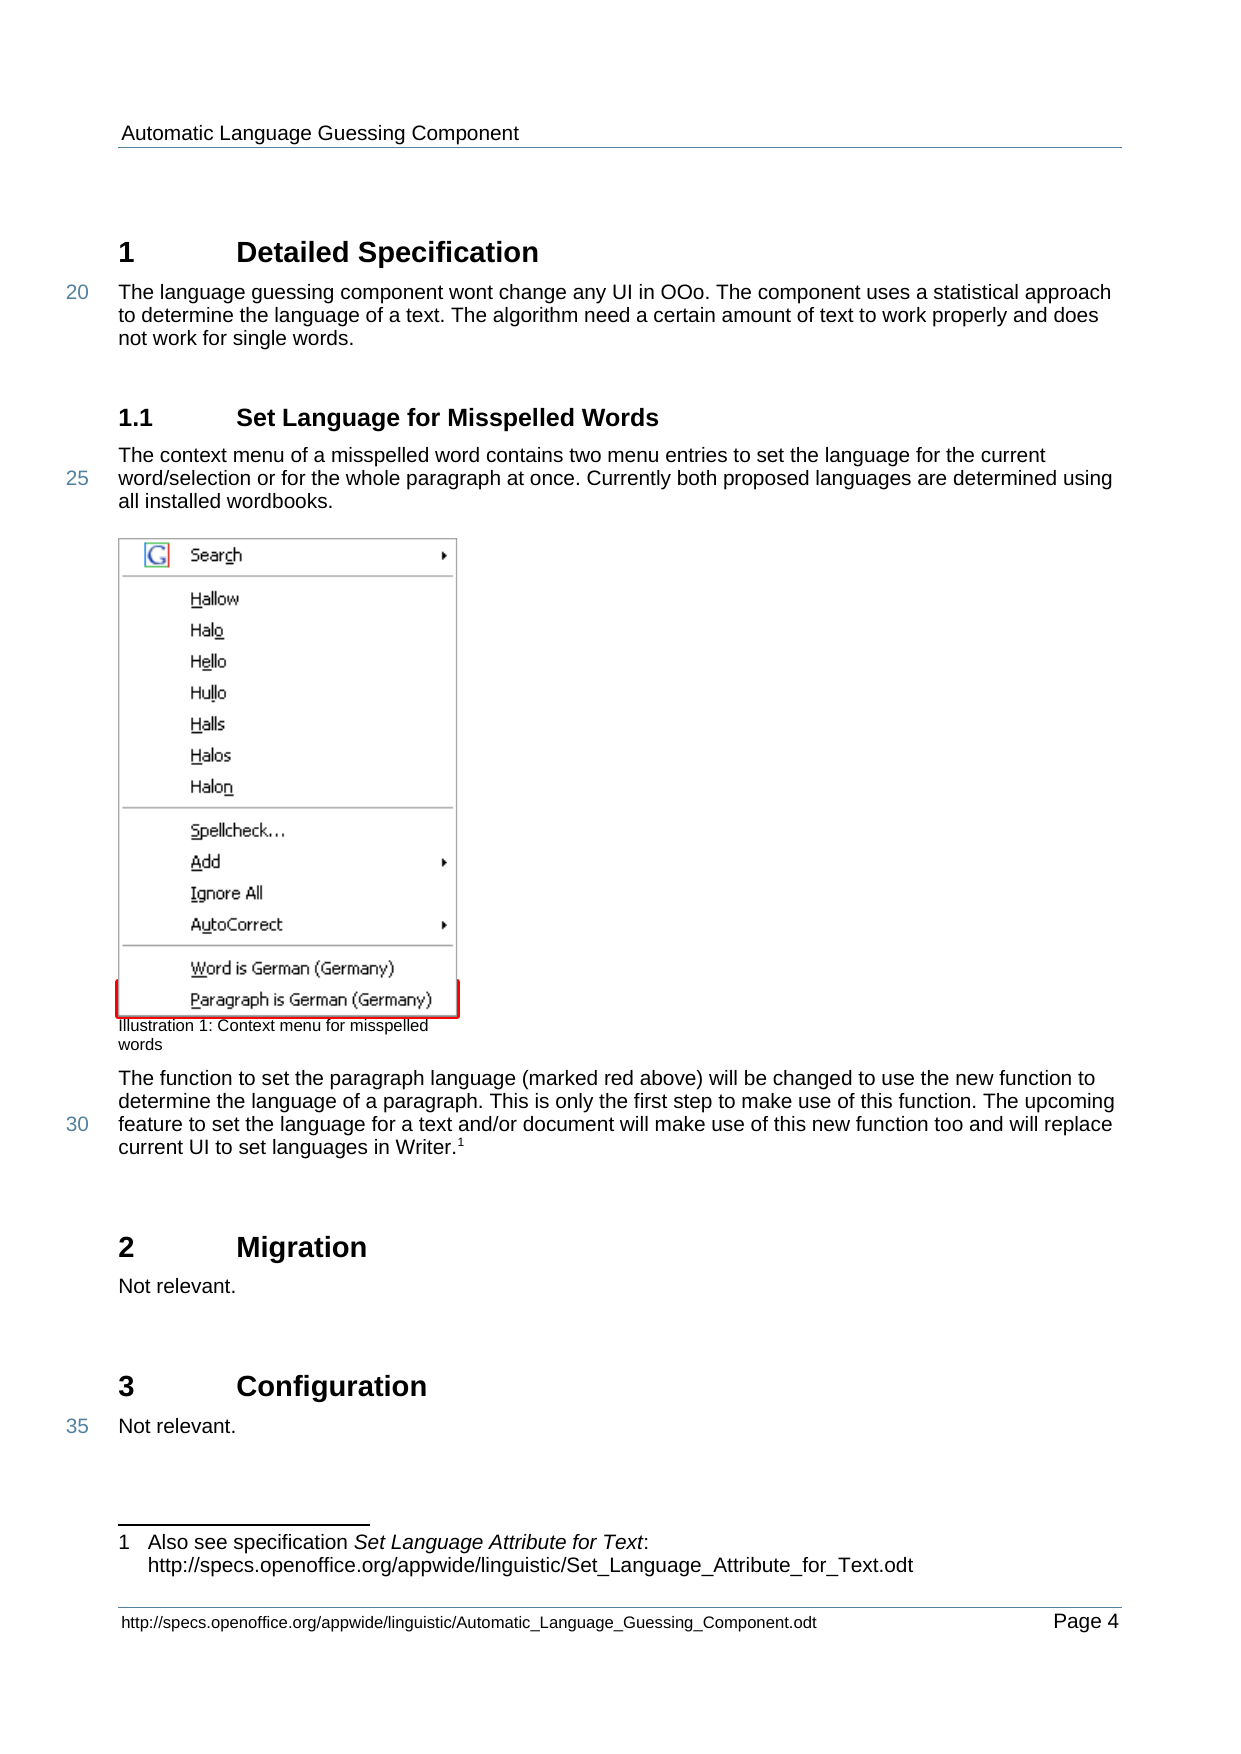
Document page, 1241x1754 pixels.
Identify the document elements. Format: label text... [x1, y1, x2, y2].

picture [118, 538, 458, 1017]
subtitle Configuration [118, 1370, 1122, 1402]
subtitle Migration [118, 1231, 1122, 1263]
text Not relevant. [118, 1275, 1122, 1298]
text The context menu of a misspelled word contains two menu entries to set the language for the current word/selection or for the whole paragraph at once. Currently both proposed languages are determined using all installed wordbooks. [118, 443, 1122, 513]
subtitle Detailed Specification [118, 236, 1122, 268]
text The language guessing component wont change any UI in OOo. The component uses a statistical approach to determine the language of a text. The algorithm need a certain amount of text to work properly and does not work for single words. [118, 280, 1122, 350]
text Also see specification Set Language Attribute for Text: http://specs.openoffice.org/appwide/linguistic/Set_Language_Attribute_for_Text.odt [118, 1531, 1122, 1577]
text Not relevant. [118, 1414, 1122, 1437]
text Illustration 1: Context menu for misspelled words [118, 1019, 457, 1054]
subtitle Set Language for Misspelled Words [118, 404, 1122, 432]
text The function to set the paragraph language (marked red above) will be changed to use the new function to determine the language of a paragraph. This is only the first step to make use of this function. The upcoming feature to set the language for a text and/or document will make use of this new function too and will replace current UI to set languages in Writer. [118, 1066, 1122, 1159]
